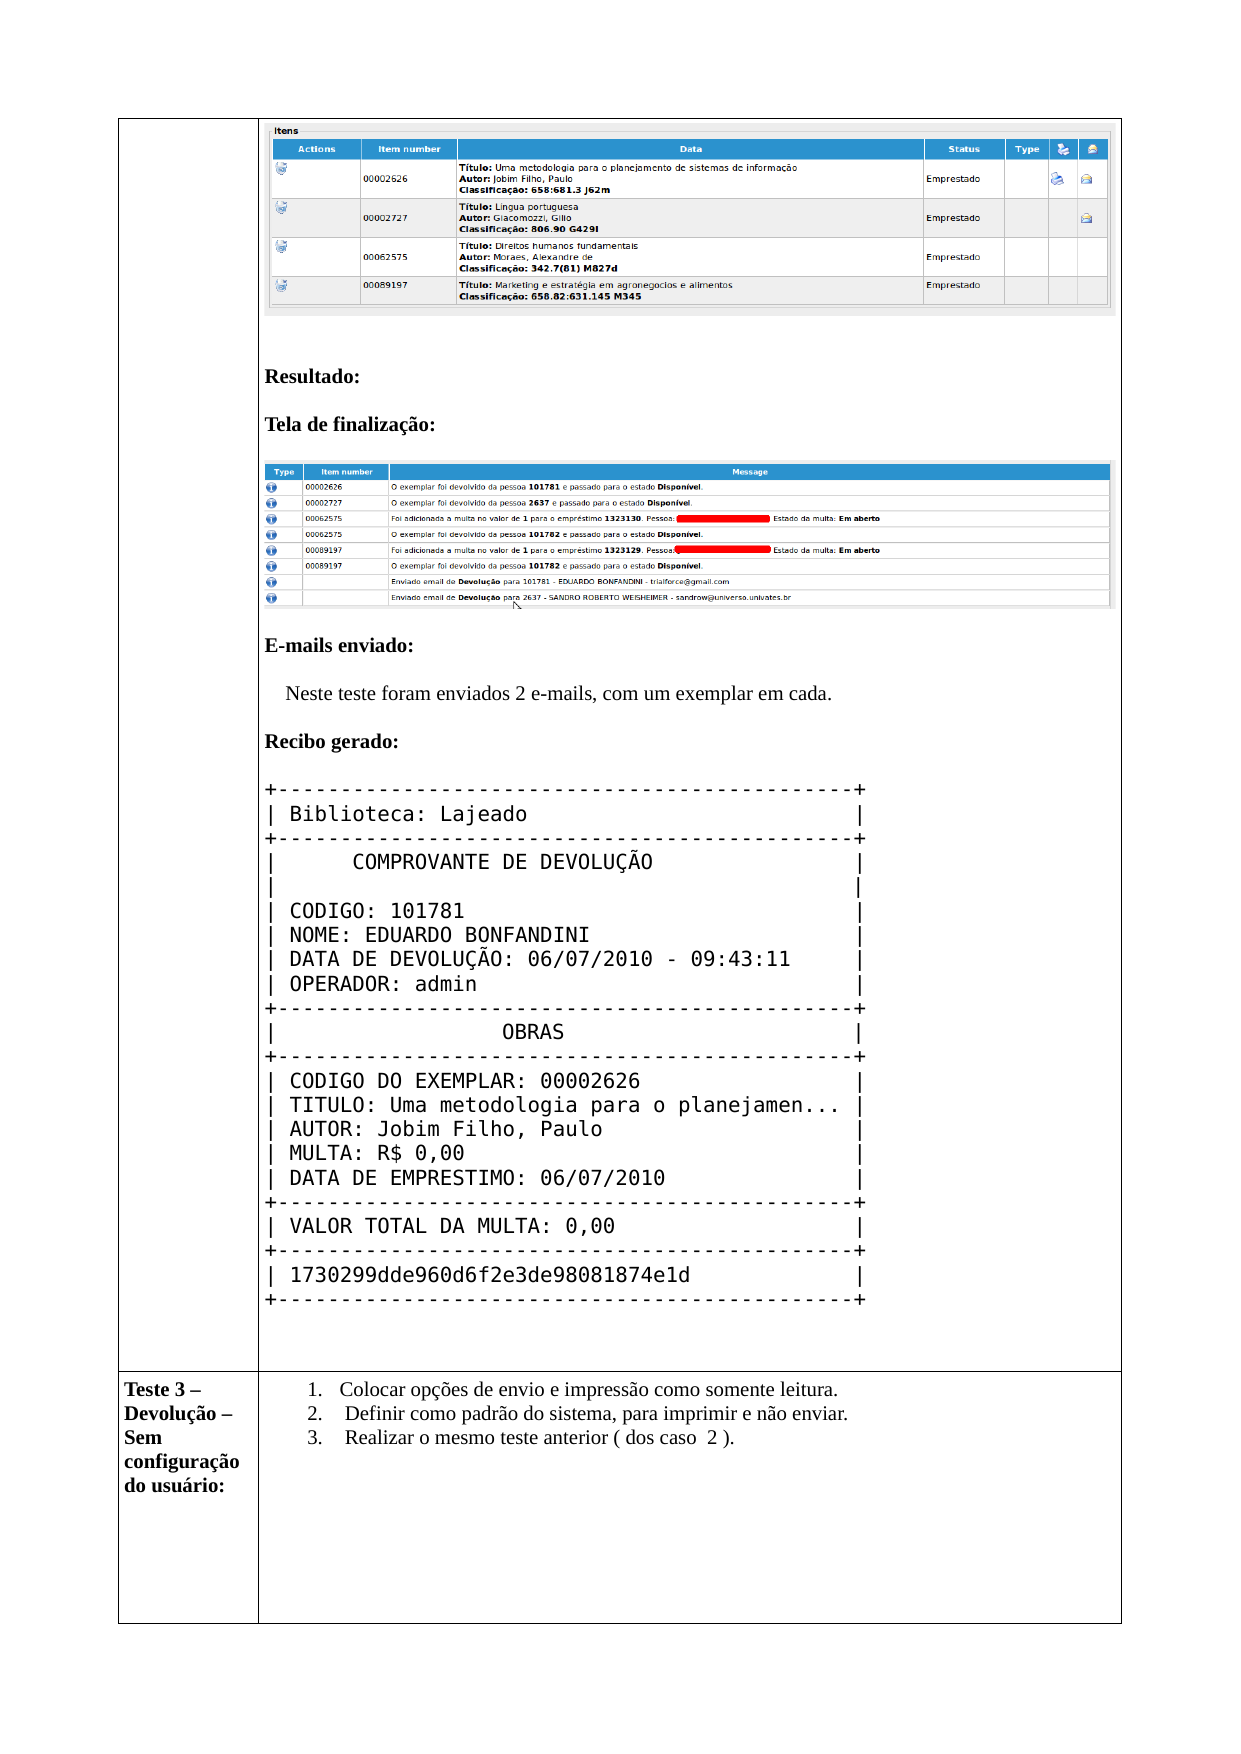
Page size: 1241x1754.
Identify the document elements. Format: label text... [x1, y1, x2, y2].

picture [264, 460, 1116, 609]
table_cell [119, 119, 258, 1371]
picture [264, 123, 1116, 316]
table_cell Colocar opções de envio e impressão como somente leitura. Definir como padrão do sistema, para imprimir e não enviar. Realizar o mesmo teste anterior ( dos caso 2 ). [259, 1372, 1121, 1623]
table_cell Teste 3 – Devolução – Sem configuração do usuário: [119, 1372, 258, 1623]
table_cell Resultado: Tela de finalização: E-mails enviado: Neste teste foram enviados 2 e-mails, com um exemplar em cada. Recibo gerado: +----------------------------------------------+ | Biblioteca: Lajeado | +----------------------------------------------+ | COMPROVANTE DE DEVOLUÇÃO | | | | CODIGO: 101781 | | NOME: EDUARDO BONFANDINI | | DATA DE DEVOLUÇÃO: 06/07/2010 - 09:43:11 | | OPERADOR: admin | +----------------------------------------------+ | OBRAS | +----------------------------------------------+ | CODIGO DO EXEMPLAR: 00002626 | | TITULO: Uma metodologia para o planejamen... | | AUTOR: Jobim Filho, Paulo | | MULTA: R$ 0,00 | | DATA DE EMPRESTIMO: 06/07/2010 | +----------------------------------------------+ | VALOR TOTAL DA MULTA: 0,00 | +----------------------------------------------+ | 1730299dde960d6f2e3de98081874e1d | +----------------------------------------------+ [259, 119, 1121, 1371]
